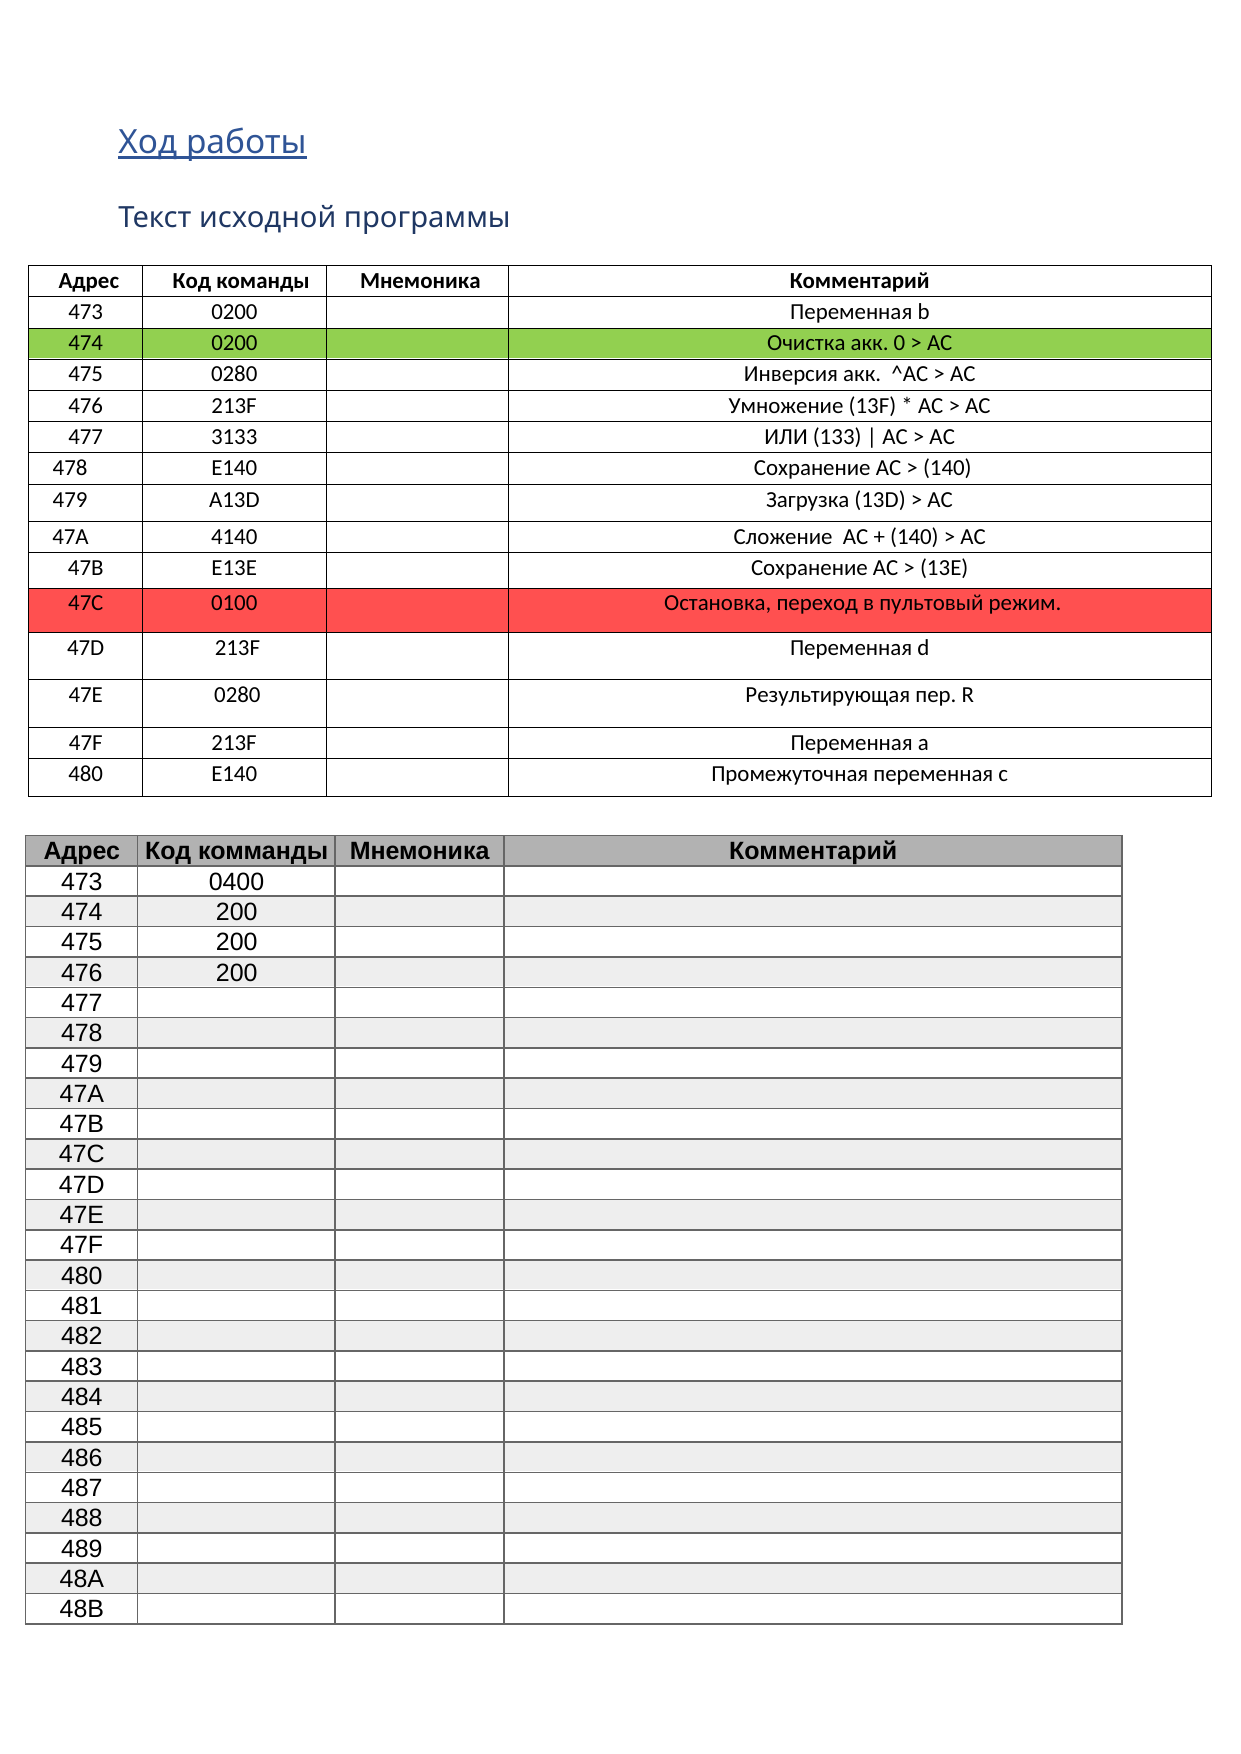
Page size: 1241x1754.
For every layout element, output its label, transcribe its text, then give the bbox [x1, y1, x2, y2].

table_cell [327, 329, 508, 358]
table_cell 47F [26, 1231, 137, 1259]
table_cell [505, 1018, 1121, 1047]
table_cell 476 [26, 958, 137, 986]
table_cell [505, 897, 1121, 926]
table_cell 0100 [143, 589, 326, 632]
table_cell [327, 297, 508, 327]
table_cell [505, 1412, 1121, 1441]
table_cell [336, 1231, 503, 1259]
table_cell [327, 759, 508, 796]
table_cell Очистка акк. 0 > AC [509, 329, 1211, 358]
table_cell [336, 1321, 503, 1350]
table_cell [505, 1261, 1121, 1289]
table_cell 478 [29, 453, 142, 484]
table_cell [138, 1049, 334, 1077]
table_cell 485 [26, 1412, 137, 1441]
table_cell [336, 927, 503, 956]
table_cell 47B [29, 553, 142, 587]
table_cell [505, 927, 1121, 956]
table_cell [336, 1443, 503, 1471]
table_cell [138, 1473, 334, 1502]
table_cell 479 [29, 485, 142, 521]
table_cell 48B [26, 1594, 137, 1623]
table_cell 200 [138, 897, 334, 926]
table_cell [505, 1321, 1121, 1350]
table_cell [138, 1200, 334, 1229]
table_cell [336, 1503, 503, 1532]
table_cell [327, 680, 508, 727]
table_cell [327, 360, 508, 390]
table_cell 213F [143, 728, 326, 758]
table_cell [505, 1079, 1121, 1108]
table_cell [138, 1534, 334, 1562]
table_cell [138, 988, 334, 1017]
table_cell 0200 [143, 297, 326, 327]
table_cell [336, 1018, 503, 1047]
table_cell [138, 1443, 334, 1471]
table_cell 0400 [138, 867, 334, 895]
table_cell [336, 867, 503, 895]
table_cell 475 [26, 927, 137, 956]
table_cell [505, 1200, 1121, 1229]
table_cell [505, 1352, 1121, 1380]
table_cell 47D [29, 633, 142, 679]
table_cell [505, 1503, 1121, 1532]
table_cell [505, 1382, 1121, 1411]
table_cell 0280 [143, 360, 326, 390]
table_cell 488 [26, 1503, 137, 1532]
table_cell [336, 1049, 503, 1077]
table_cell 474 [29, 329, 142, 358]
table_cell [138, 1503, 334, 1532]
table_cell [505, 1109, 1121, 1138]
subtitle Текст исходной программы [118, 196, 1122, 236]
table_cell [327, 522, 508, 552]
table_cell [505, 1049, 1121, 1077]
table_cell [138, 1261, 334, 1289]
table_cell [505, 867, 1121, 895]
table_cell [336, 988, 503, 1017]
table_cell [138, 1109, 334, 1138]
table_cell [336, 1564, 503, 1593]
table_cell [138, 1412, 334, 1441]
table_cell [505, 1594, 1121, 1623]
table_cell [327, 391, 508, 421]
table_cell [505, 1534, 1121, 1562]
table_cell [138, 1564, 334, 1593]
table_cell [505, 1443, 1121, 1471]
table_header Мнемоника [336, 836, 503, 865]
table_cell [138, 1291, 334, 1320]
table_cell Переменная b [509, 297, 1211, 327]
table_cell Инверсия акк. ^AC > AC [509, 360, 1211, 390]
table_cell [336, 897, 503, 926]
table_cell [327, 453, 508, 484]
table_cell [138, 1140, 334, 1168]
table_cell 486 [26, 1443, 137, 1471]
table_header Код комманды [138, 836, 334, 865]
table_cell [336, 1352, 503, 1380]
table_cell [327, 422, 508, 452]
table_cell 475 [29, 360, 142, 390]
table_cell 473 [26, 867, 137, 895]
subtitle Ход работы [118, 118, 1122, 163]
table_cell [327, 728, 508, 758]
table_cell [505, 1564, 1121, 1593]
table_cell 474 [26, 897, 137, 926]
table_cell [327, 553, 508, 587]
table_cell 0200 [143, 329, 326, 358]
table_cell [138, 1594, 334, 1623]
table_cell Сохранение AC > (140) [509, 453, 1211, 484]
table_cell [138, 1170, 334, 1198]
table_header Адрес [26, 836, 137, 865]
table_cell [336, 1079, 503, 1108]
table_cell E140 [143, 453, 326, 484]
table_cell 479 [26, 1049, 137, 1077]
table_header Комментарий [509, 266, 1211, 296]
table_cell [505, 1473, 1121, 1502]
table_cell [505, 1231, 1121, 1259]
table_cell 0280 [143, 680, 326, 727]
table_cell [505, 958, 1121, 986]
table_cell Промежуточная переменная c [509, 759, 1211, 796]
table_cell 48A [26, 1564, 137, 1593]
table_cell [505, 1291, 1121, 1320]
table_cell Умножение (13F) * AC > AC [509, 391, 1211, 421]
table_cell [336, 1594, 503, 1623]
table_cell A13D [143, 485, 326, 521]
table_cell Переменная a [509, 728, 1211, 758]
table_header Комментарий [505, 836, 1121, 865]
table_cell 47C [26, 1140, 137, 1168]
table_cell 47F [29, 728, 142, 758]
table_cell 213F [143, 633, 326, 679]
table_cell 47A [29, 522, 142, 552]
table_cell [336, 1534, 503, 1562]
table_cell 213F [143, 391, 326, 421]
table_cell [336, 1473, 503, 1502]
table_cell 200 [138, 958, 334, 986]
table_header Адрес [29, 266, 142, 296]
table_cell [336, 1170, 503, 1198]
table_cell Результирующая пер. R [509, 680, 1211, 727]
table_cell 200 [138, 927, 334, 956]
table_cell 47C [29, 589, 142, 632]
table_cell [327, 589, 508, 632]
table_cell [138, 1382, 334, 1411]
table_cell [327, 485, 508, 521]
table_cell [505, 1140, 1121, 1168]
table_cell [138, 1231, 334, 1259]
table_cell [336, 1140, 503, 1168]
table_cell [138, 1321, 334, 1350]
table_cell E140 [143, 759, 326, 796]
table_cell Загрузка (13D) > AC [509, 485, 1211, 521]
table_cell 47A [26, 1079, 137, 1108]
table_cell Сохранение AC > (13E) [509, 553, 1211, 587]
table_cell Переменная d [509, 633, 1211, 679]
table_cell [336, 1261, 503, 1289]
table_cell 482 [26, 1321, 137, 1350]
table_cell 477 [29, 422, 142, 452]
table_cell [336, 1382, 503, 1411]
table_cell 487 [26, 1473, 137, 1502]
table_cell [138, 1079, 334, 1108]
table_cell E13E [143, 553, 326, 587]
table_cell [336, 1291, 503, 1320]
table_cell [336, 1200, 503, 1229]
table_cell 47D [26, 1170, 137, 1198]
table_cell 473 [29, 297, 142, 327]
table_cell [505, 988, 1121, 1017]
table_cell ИЛИ (133) | AC > AC [509, 422, 1211, 452]
table_cell 477 [26, 988, 137, 1017]
table_cell 47E [29, 680, 142, 727]
table_cell [336, 958, 503, 986]
table_cell [138, 1018, 334, 1047]
table_cell [327, 633, 508, 679]
table_cell [505, 1170, 1121, 1198]
table_cell Сложение AC + (140) > AC [509, 522, 1211, 552]
table_header Код команды [143, 266, 326, 296]
table_cell 47E [26, 1200, 137, 1229]
table_cell 3133 [143, 422, 326, 452]
table_cell 489 [26, 1534, 137, 1562]
table_cell Остановка, переход в пультовый режим. [509, 589, 1211, 632]
table_cell 480 [26, 1261, 137, 1289]
table_cell 481 [26, 1291, 137, 1320]
table_cell 478 [26, 1018, 137, 1047]
table_cell 47B [26, 1109, 137, 1138]
table_cell 476 [29, 391, 142, 421]
table_header Мнемоника [327, 266, 508, 296]
table_cell [336, 1412, 503, 1441]
table_cell [138, 1352, 334, 1380]
table_cell 484 [26, 1382, 137, 1411]
table_cell [336, 1109, 503, 1138]
table_cell 483 [26, 1352, 137, 1380]
table_cell 480 [29, 759, 142, 796]
table_cell 4140 [143, 522, 326, 552]
